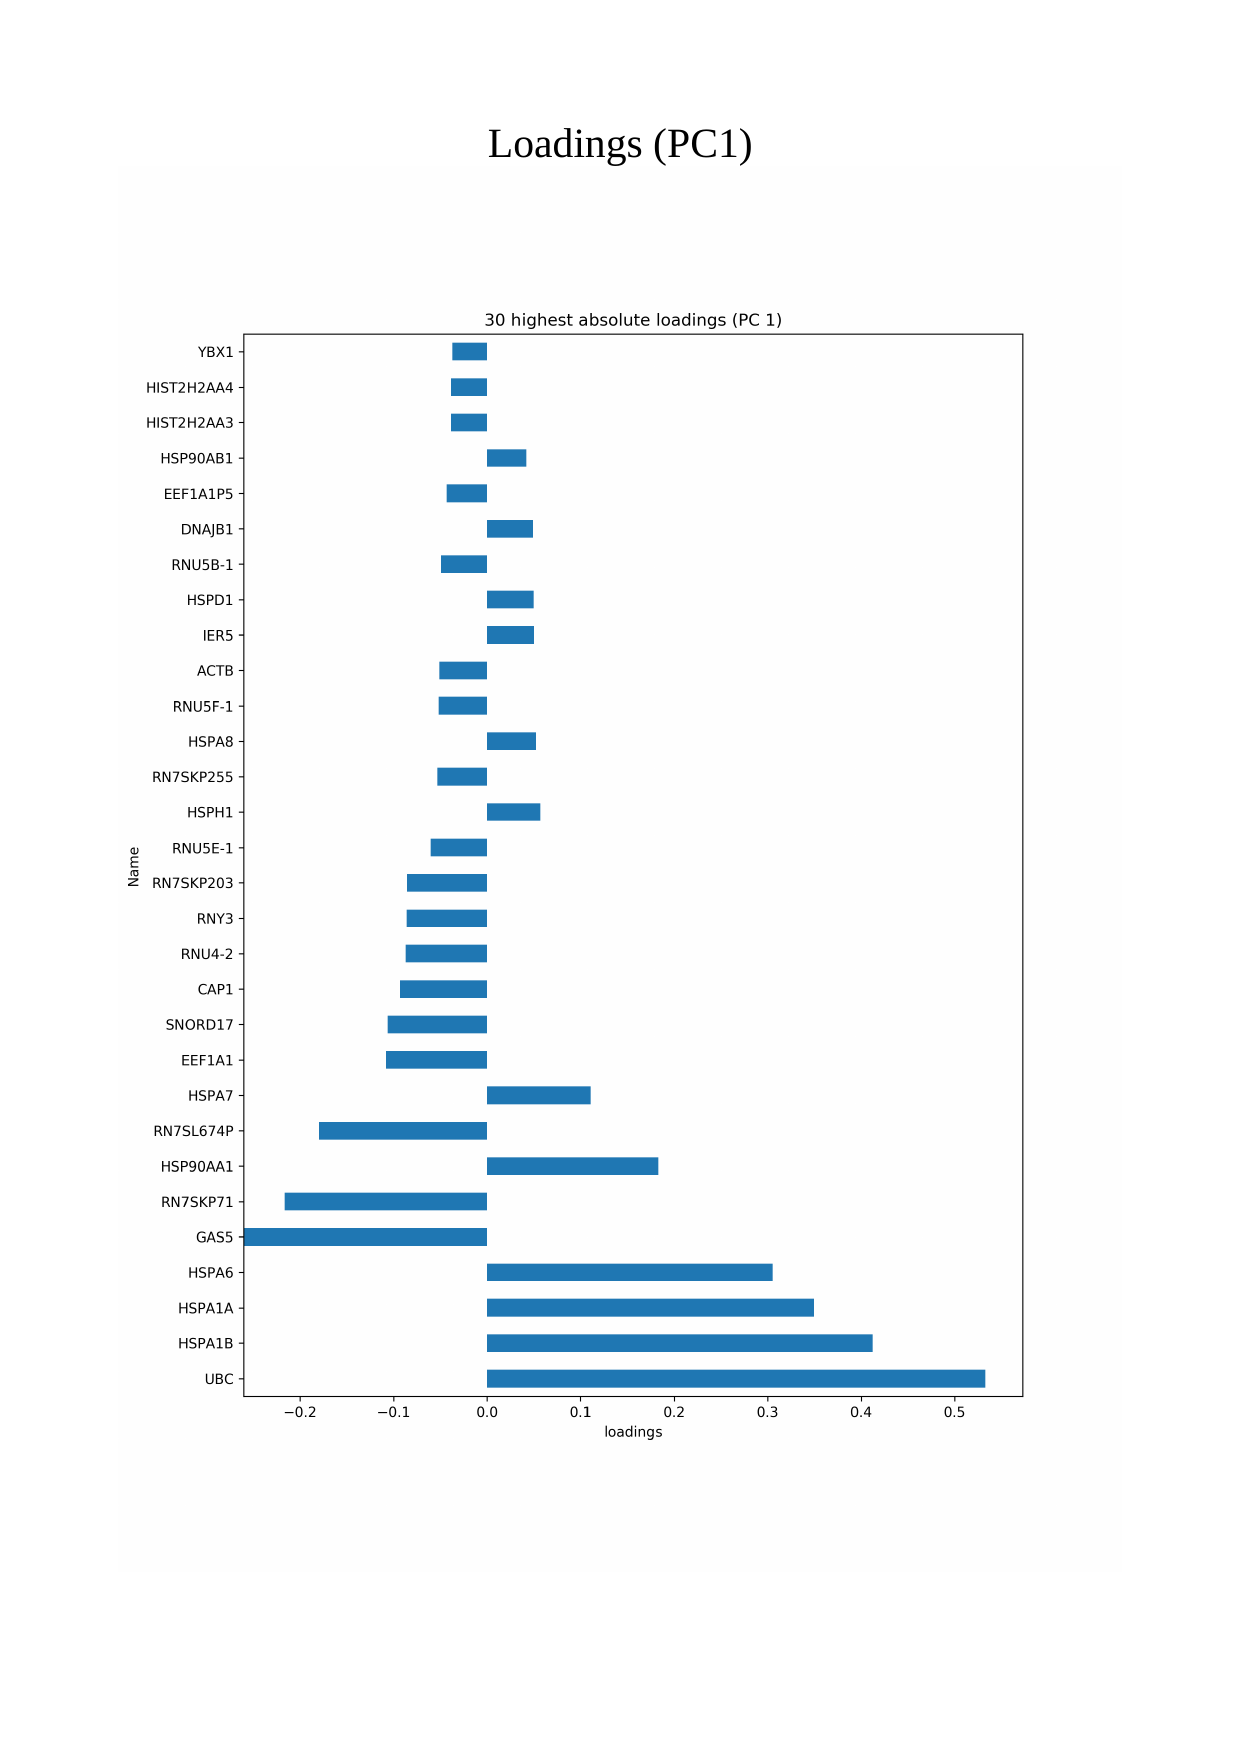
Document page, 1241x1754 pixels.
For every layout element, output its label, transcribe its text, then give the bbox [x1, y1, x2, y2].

picture [118, 166, 1123, 1572]
text Loadings (PC1) [118, 118, 1122, 166]
